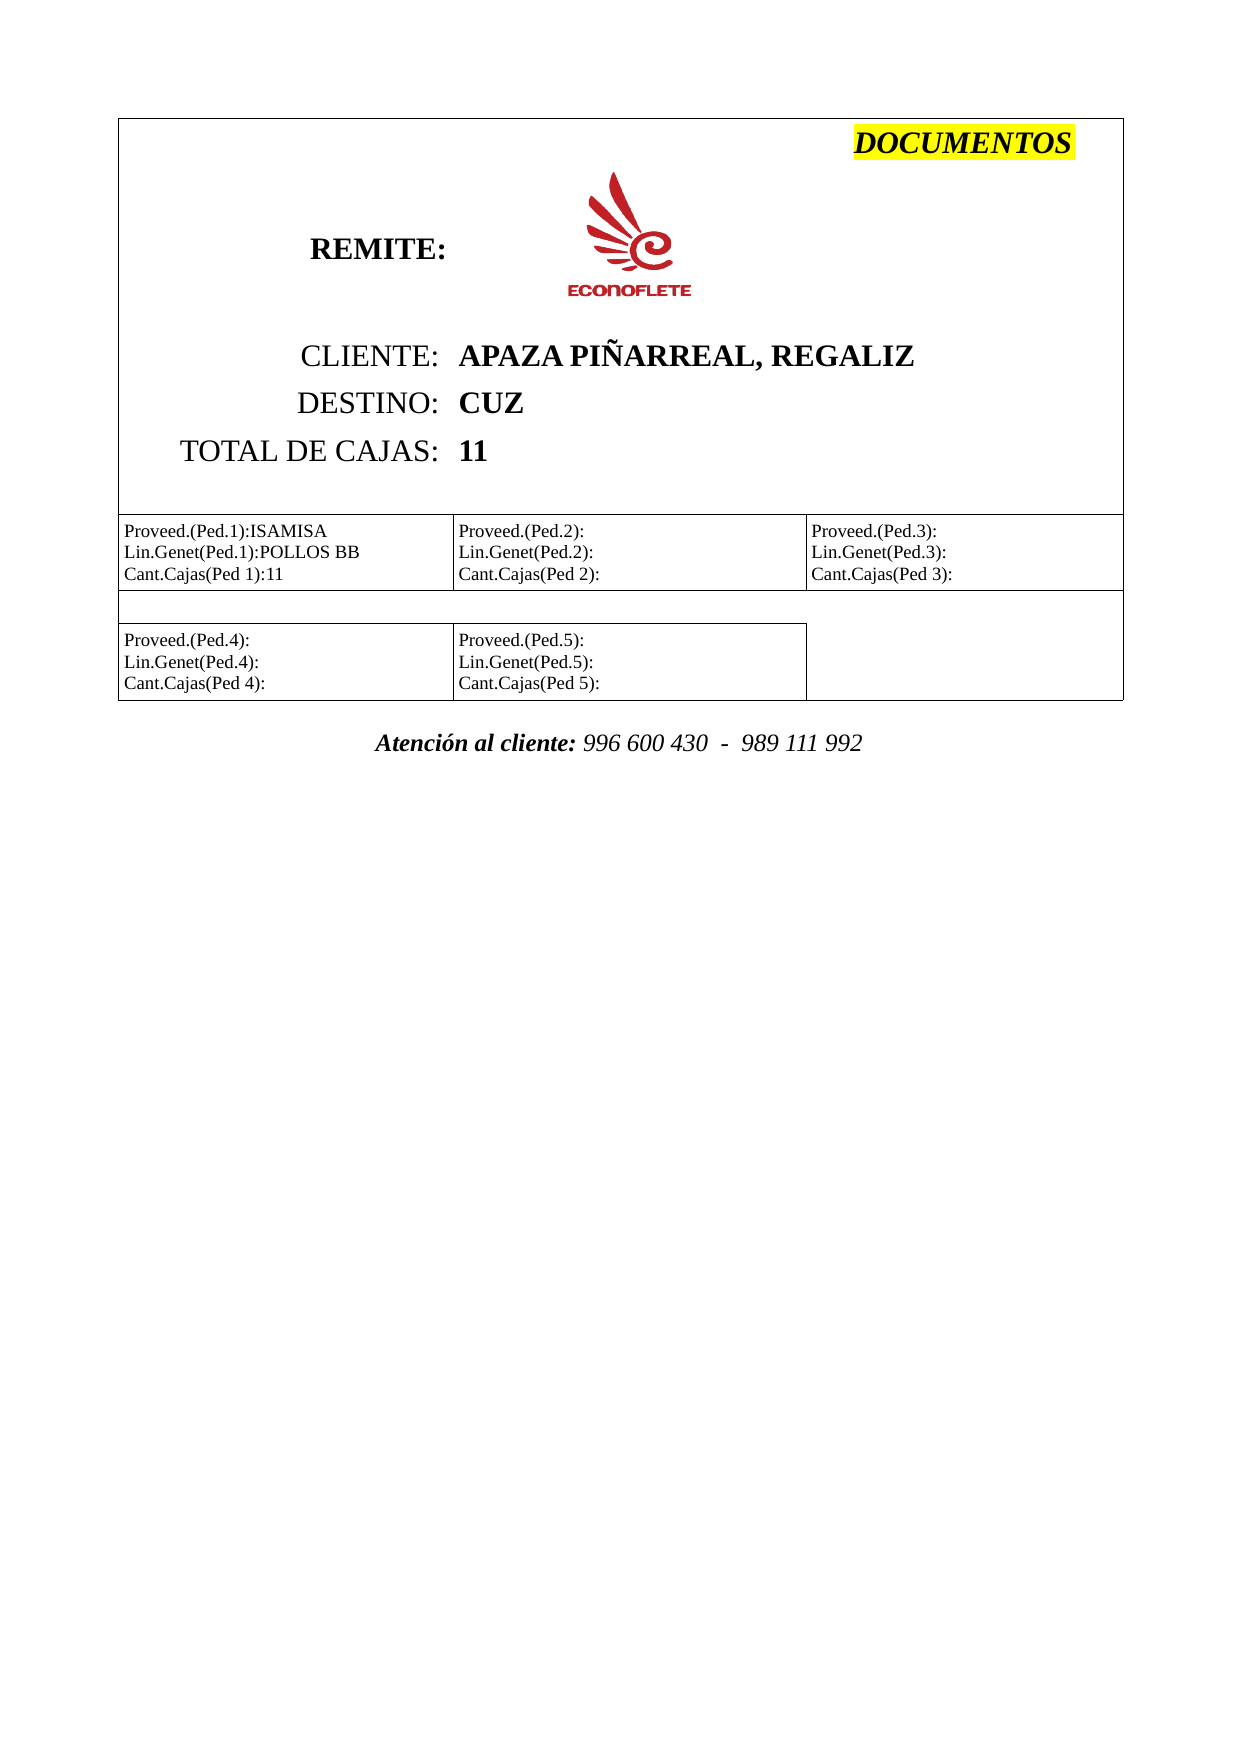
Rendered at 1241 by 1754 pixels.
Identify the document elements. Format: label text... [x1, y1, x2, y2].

table_header [119, 119, 453, 166]
table_cell [119, 591, 453, 623]
table_cell [806, 591, 1123, 623]
table_cell Proveed.(Ped.2): Lin.Genet(Ped.2): Cant.Cajas(Ped 2): [454, 515, 806, 590]
table_cell [453, 591, 806, 623]
table_cell Proveed.(Ped.3): Lin.Genet(Ped.3): Cant.Cajas(Ped 3): [807, 515, 1123, 590]
table_cell Proveed.(Ped.4): Lin.Genet(Ped.4): Cant.Cajas(Ped 4): [119, 624, 453, 699]
table_cell [453, 474, 806, 514]
table_cell REMITE: [119, 166, 453, 332]
table_cell 11 [453, 426, 1123, 474]
table_cell [806, 379, 1123, 426]
table_header [453, 119, 806, 166]
table_cell [806, 166, 1123, 332]
table_cell [119, 474, 453, 514]
table_cell APAZA PIÑARREAL, REGALIZ [453, 332, 1123, 379]
text Atención al cliente: 996 600 430 - 989 111 992 [118, 728, 1122, 757]
picture [552, 171, 707, 297]
table_cell [806, 474, 1123, 514]
table_cell DESTINO: [119, 379, 453, 426]
table_header DOCUMENTOS [806, 119, 1123, 166]
table_cell TOTAL DE CAJAS: [119, 426, 453, 474]
table_cell Proveed.(Ped.5): Lin.Genet(Ped.5): Cant.Cajas(Ped 5): [454, 624, 806, 699]
table_cell [807, 623, 1123, 699]
table_cell [453, 166, 806, 332]
table_cell CUZ [453, 379, 806, 426]
table_cell Proveed.(Ped.1):ISAMISA Lin.Genet(Ped.1):POLLOS BB Cant.Cajas(Ped 1):11 [119, 515, 453, 590]
table_cell CLIENTE: [119, 332, 453, 379]
